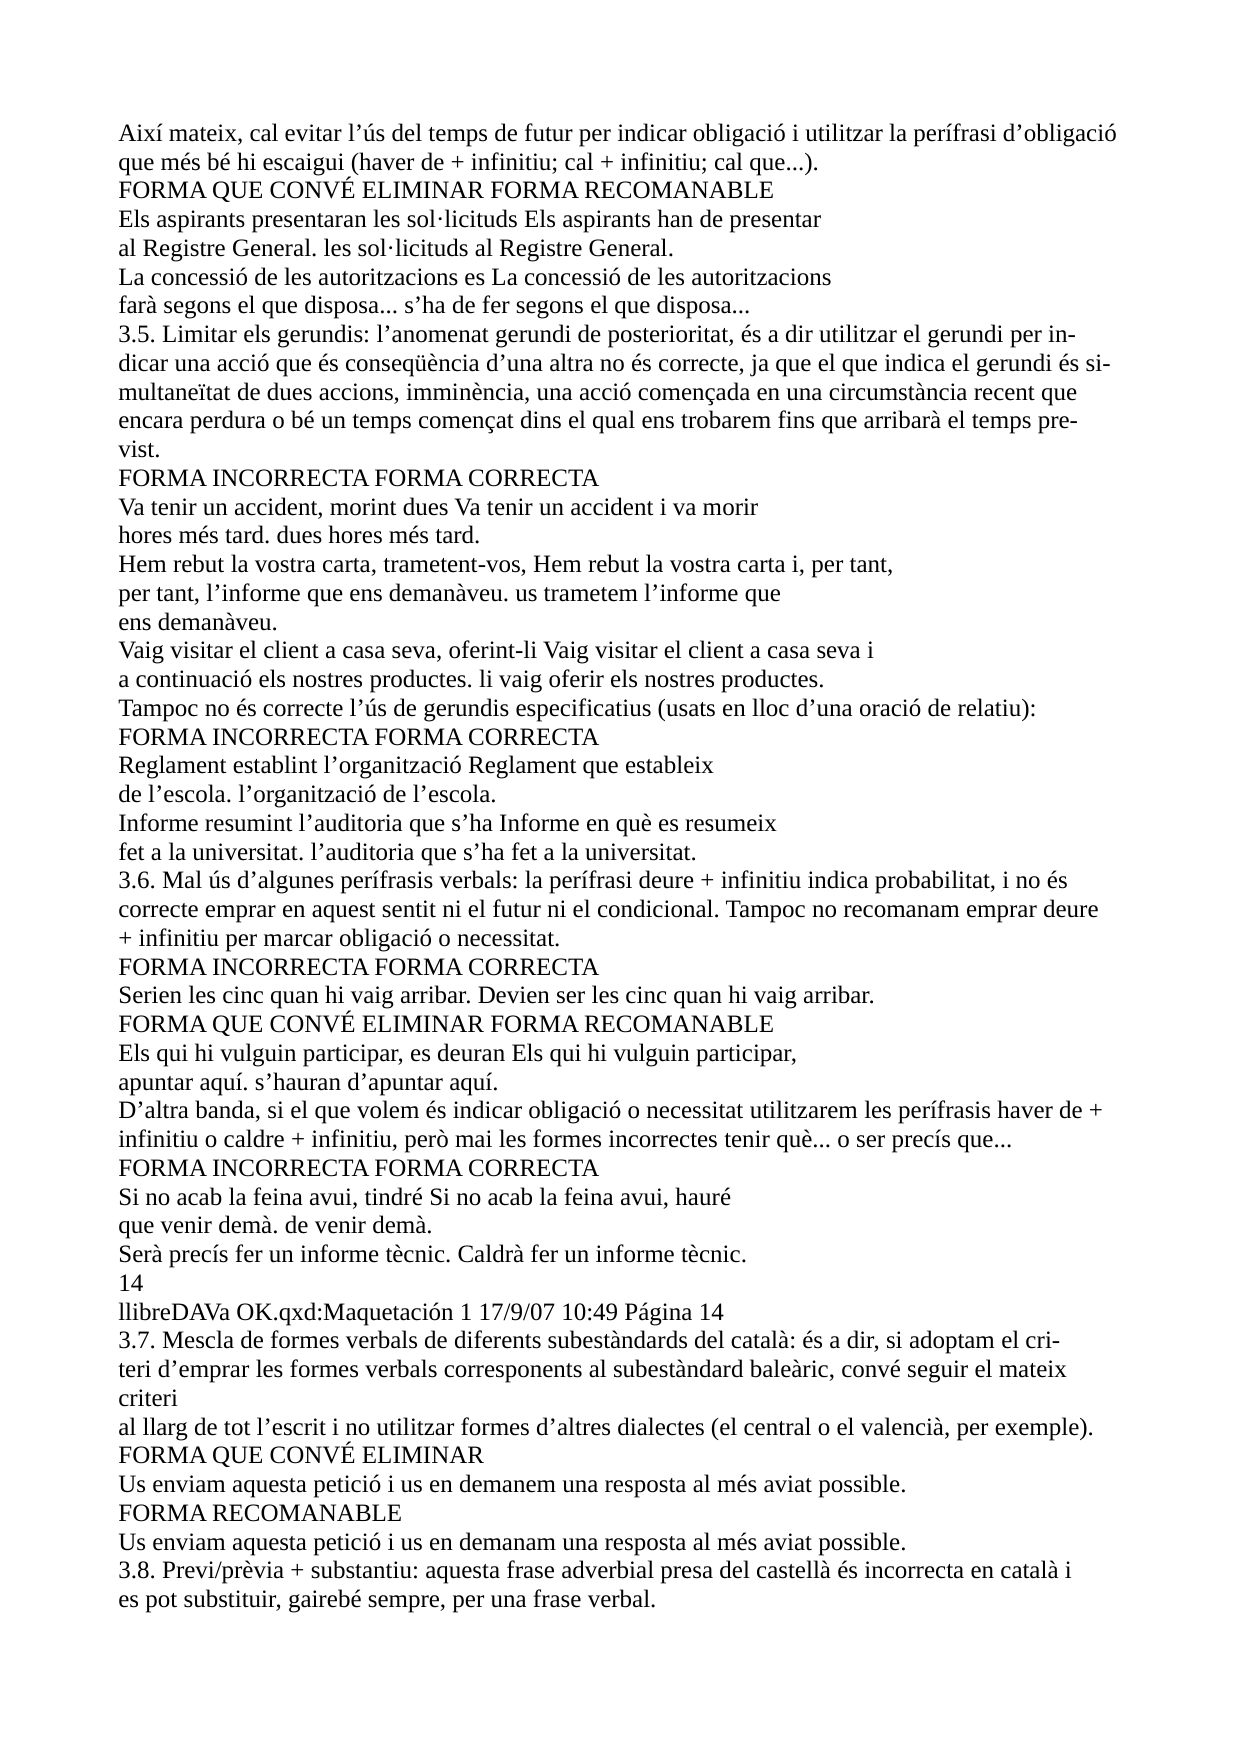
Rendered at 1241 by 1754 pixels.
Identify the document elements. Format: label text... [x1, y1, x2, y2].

text que venir demà. de venir demà. [118, 1211, 1122, 1239]
text Va tenir un accident, morint dues Va tenir un accident i va morir [118, 492, 1122, 521]
text Reglament establint l’organització Reglament que estableix [118, 751, 1122, 779]
text Així mateix, cal evitar l’ús del temps de futur per indicar obligació i utilitzar la perífrasi d’obligació [118, 118, 1122, 147]
text + infinitiu per marcar obligació o necessitat. [118, 923, 1122, 952]
text hores més tard. dues hores més tard. [118, 521, 1122, 549]
text Els aspirants presentaran les sol·licituds Els aspirants han de presentar [118, 204, 1122, 233]
text encara perdura o bé un temps començat dins el qual ens trobarem fins que arribarà el temps pre- [118, 406, 1122, 434]
text FORMA QUE CONVÉ ELIMINAR [118, 1441, 1122, 1469]
text Hem rebut la vostra carta, trametent-vos, Hem rebut la vostra carta i, per tant, [118, 549, 1122, 578]
text 3.5. Limitar els gerundis: l’anomenat gerundi de posterioritat, és a dir utilitzar el gerundi per in- [118, 319, 1122, 348]
text Si no acab la feina avui, tindré Si no acab la feina avui, hauré [118, 1182, 1122, 1211]
text al Registre General. les sol·licituds al Registre General. [118, 233, 1122, 262]
text vist. [118, 434, 1122, 463]
text a continuació els nostres productes. li vaig oferir els nostres productes. [118, 664, 1122, 693]
text 3.8. Previ/prèvia + substantiu: aquesta frase adverbial presa del castellà és incorrecta en català i [118, 1556, 1122, 1584]
text es pot substituir, gairebé sempre, per una frase verbal. [118, 1584, 1122, 1613]
text dicar una acció que és conseqüència d’una altra no és correcte, ja que el que indica el gerundi és si- [118, 348, 1122, 377]
text fet a la universitat. l’auditoria que s’ha fet a la universitat. [118, 837, 1122, 866]
text Els qui hi vulguin participar, es deuran Els qui hi vulguin participar, [118, 1038, 1122, 1067]
text de l’escola. l’organització de l’escola. [118, 779, 1122, 808]
text FORMA QUE CONVÉ ELIMINAR FORMA RECOMANABLE [118, 1009, 1122, 1038]
text 3.7. Mescla de formes verbals de diferents subestàndards del català: és a dir, si adoptam el cri- [118, 1326, 1122, 1354]
text FORMA QUE CONVÉ ELIMINAR FORMA RECOMANABLE [118, 176, 1122, 204]
text per tant, l’informe que ens demanàveu. us trametem l’informe que [118, 578, 1122, 607]
text D’altra banda, si el que volem és indicar obligació o necessitat utilitzarem les perífrasis haver de + [118, 1096, 1122, 1124]
text Us enviam aquesta petició i us en demanam una resposta al més aviat possible. [118, 1527, 1122, 1556]
text farà segons el que disposa... s’ha de fer segons el que disposa... [118, 291, 1122, 319]
text Serà precís fer un informe tècnic. Caldrà fer un informe tècnic. [118, 1239, 1122, 1268]
text Tampoc no és correcte l’ús de gerundis especificatius (usats en lloc d’una oració de relatiu): [118, 693, 1122, 722]
text llibreDAVa OK.qxd:Maquetación 1 17/9/07 10:49 Página 14 [118, 1297, 1122, 1326]
text multaneïtat de dues accions, imminència, una acció començada en una circumstància recent que [118, 377, 1122, 406]
text Informe resumint l’auditoria que s’ha Informe en què es resumeix [118, 808, 1122, 837]
text apuntar aquí. s’hauran d’apuntar aquí. [118, 1067, 1122, 1096]
text FORMA INCORRECTA FORMA CORRECTA [118, 722, 1122, 751]
text FORMA RECOMANABLE [118, 1498, 1122, 1527]
text 3.6. Mal ús d’algunes perífrasis verbals: la perífrasi deure + infinitiu indica probabilitat, i no és [118, 866, 1122, 894]
text Us enviam aquesta petició i us en demanem una resposta al més aviat possible. [118, 1469, 1122, 1498]
text FORMA INCORRECTA FORMA CORRECTA [118, 1153, 1122, 1182]
text Vaig visitar el client a casa seva, oferint-li Vaig visitar el client a casa seva i [118, 636, 1122, 664]
text FORMA INCORRECTA FORMA CORRECTA [118, 463, 1122, 492]
text correcte emprar en aquest sentit ni el futur ni el condicional. Tampoc no recomanam emprar deure [118, 894, 1122, 923]
text que més bé hi escaigui (haver de + infinitiu; cal + infinitiu; cal que...). [118, 147, 1122, 176]
text FORMA INCORRECTA FORMA CORRECTA [118, 952, 1122, 981]
text teri d’emprar les formes verbals corresponents al subestàndard baleàric, convé seguir el mateix criteri [118, 1354, 1122, 1412]
text ens demanàveu. [118, 607, 1122, 636]
text Serien les cinc quan hi vaig arribar. Devien ser les cinc quan hi vaig arribar. [118, 981, 1122, 1009]
text 14 [118, 1268, 1122, 1297]
text La concessió de les autoritzacions es La concessió de les autoritzacions [118, 262, 1122, 291]
text al llarg de tot l’escrit i no utilitzar formes d’altres dialectes (el central o el valencià, per exemple). [118, 1412, 1122, 1441]
text infinitiu o caldre + infinitiu, però mai les formes incorrectes tenir què... o ser precís que... [118, 1124, 1122, 1153]
